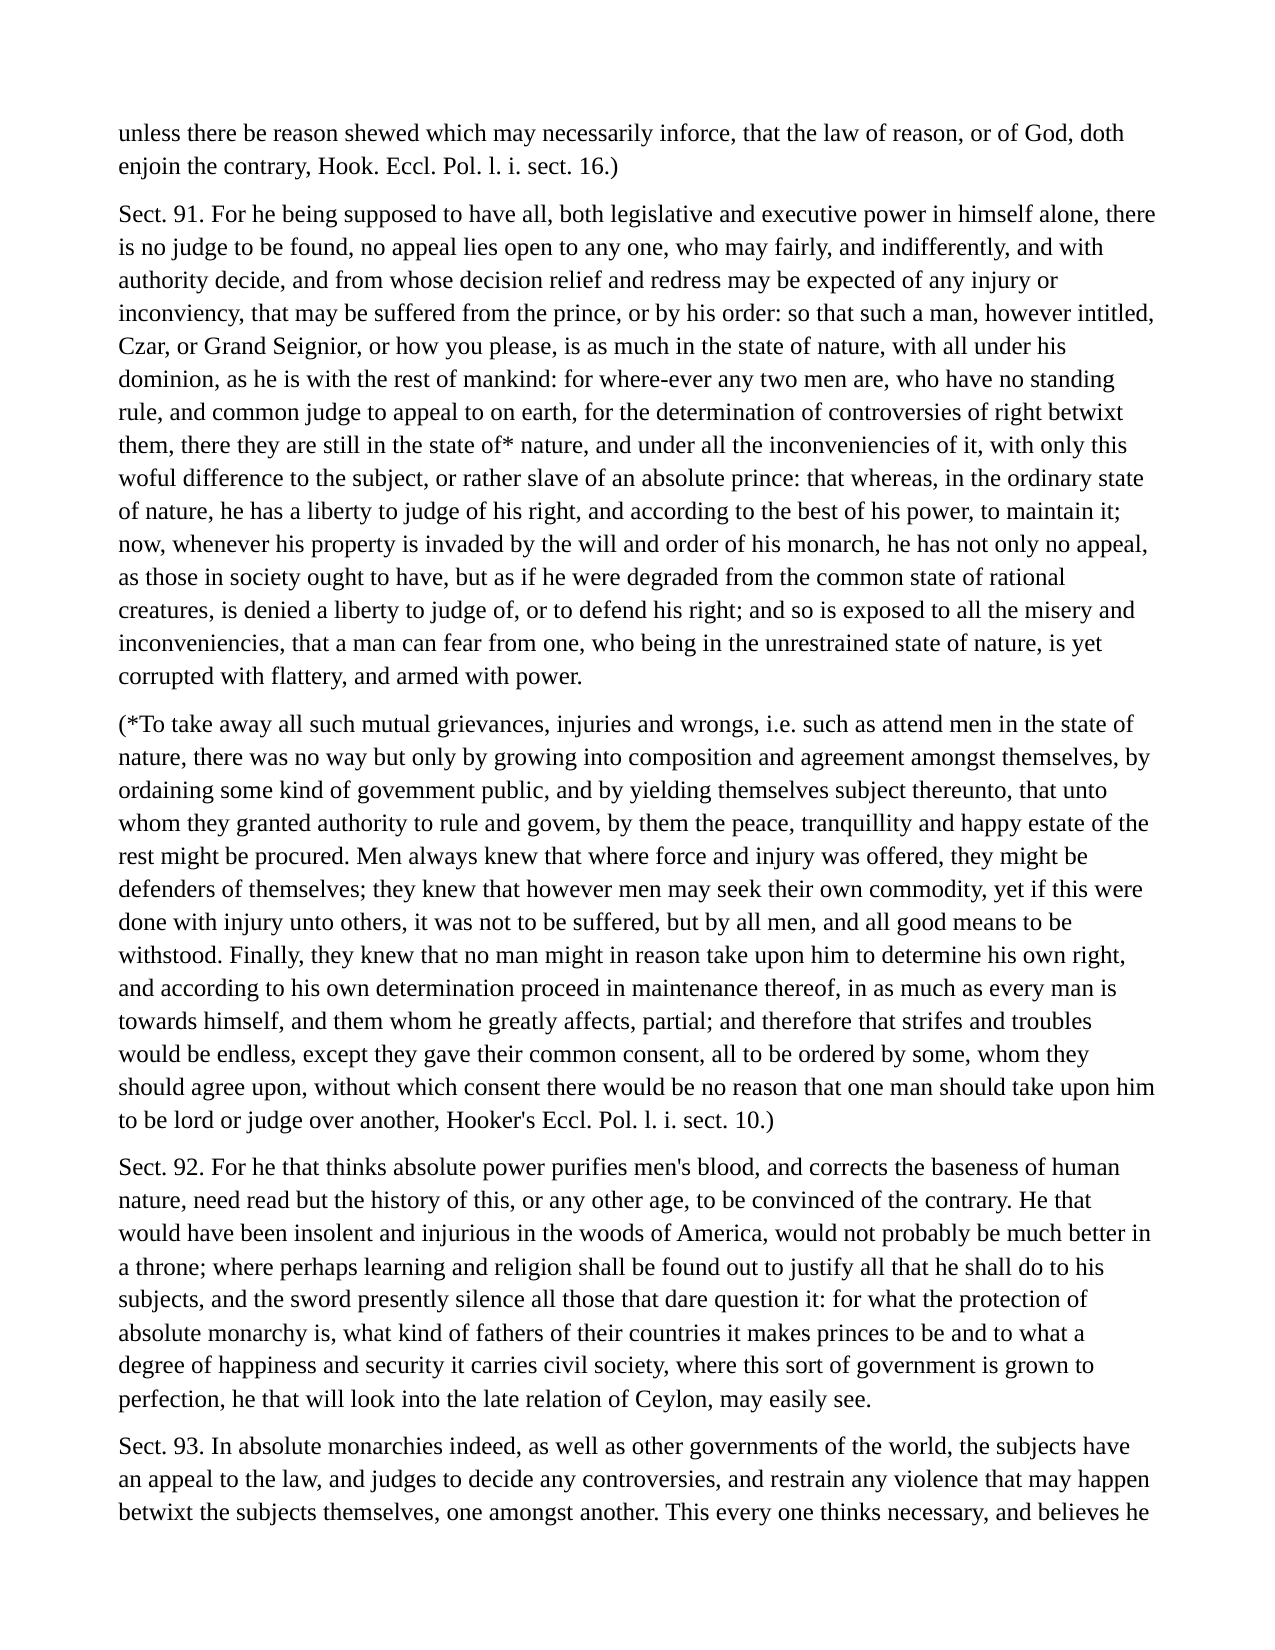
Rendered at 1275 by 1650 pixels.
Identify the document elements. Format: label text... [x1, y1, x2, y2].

text Sect. 92. For he that thinks absolute power purifies men's blood, and corrects the baseness of human nature, need read but the history of this, or any other age, to be convinced of the contrary. He that would have been insolent and injurious in the woods of America, would not probably be much better in a throne; where perhaps learning and religion shall be found out to justify all that he shall do to his subjects, and the sword presently silence all those that dare question it: for what the protection of absolute monarchy is, what kind of fathers of their countries it makes princes to be and to what a degree of happiness and security it carries civil society, where this sort of government is grown to perfection, he that will look into the late relation of Ceylon, may easily see. [118, 1152, 1157, 1412]
text unless there be reason shewed which may necessarily inforce, that the law of reason, or of God, doth enjoin the contrary, Hook. Eccl. Pol. l. i. sect. 16.) [118, 118, 1157, 180]
text Sect. 91. For he being supposed to have all, both legislative and executive power in himself alone, there is no judge to be found, no appeal lies open to any one, who may fairly, and indifferently, and with authority decide, and from whose decision relief and redress may be expected of any injury or inconviency, that may be suffered from the prince, or by his order: so that such a man, however intitled, Czar, or Grand Seignior, or how you please, is as much in the state of nature, with all under his dominion, as he is with the rest of mankind: for where-ever any two men are, who have no standing rule, and common judge to appeal to on earth, for the determination of controversies of right betwixt them, there they are still in the state of* nature, and under all the inconveniencies of it, with only this woful difference to the subject, or rather slave of an absolute prince: that whereas, in the ordinary state of nature, he has a liberty to judge of his right, and according to the best of his power, to maintain it; now, whenever his property is invaded by the will and order of his monarch, he has not only no appeal, as those in society ought to have, but as if he were degraded from the common state of rational creatures, is denied a liberty to judge of, or to defend his right; and so is exposed to all the misery and inconveniencies, that a man can fear from one, who being in the unrestrained state of nature, is yet corrupted with flattery, and armed with power. [118, 199, 1157, 690]
text (*To take away all such mutual grievances, injuries and wrongs, i.e. such as attend men in the state of nature, there was no way but only by growing into composition and agreement amongst themselves, by ordaining some kind of govemment public, and by yielding themselves subject thereunto, that unto whom they granted authority to rule and govem, by them the peace, tranquillity and happy estate of the rest might be procured. Men always knew that where force and injury was offered, they might be defenders of themselves; they knew that however men may seek their own commodity, yet if this were done with injury unto others, it was not to be suffered, but by all men, and all good means to be withstood. Finally, they knew that no man might in reason take upon him to determine his own right, and according to his own determination proceed in maintenance thereof, in as much as every man is towards himself, and them whom he greatly affects, partial; and therefore that strifes and troubles would be endless, except they gave their common consent, all to be ordered by some, whom they should agree upon, without which consent there would be no reason that one man should take upon him to be lord or judge over another, Hooker's Eccl. Pol. l. i. sect. 10.) [118, 709, 1157, 1134]
text Sect. 93. In absolute monarchies indeed, as well as other governments of the world, the subjects have an appeal to the law, and judges to decide any controversies, and restrain any violence that may happen betwixt the subjects themselves, one amongst another. This every one thinks necessary, and believes he [118, 1431, 1157, 1526]
